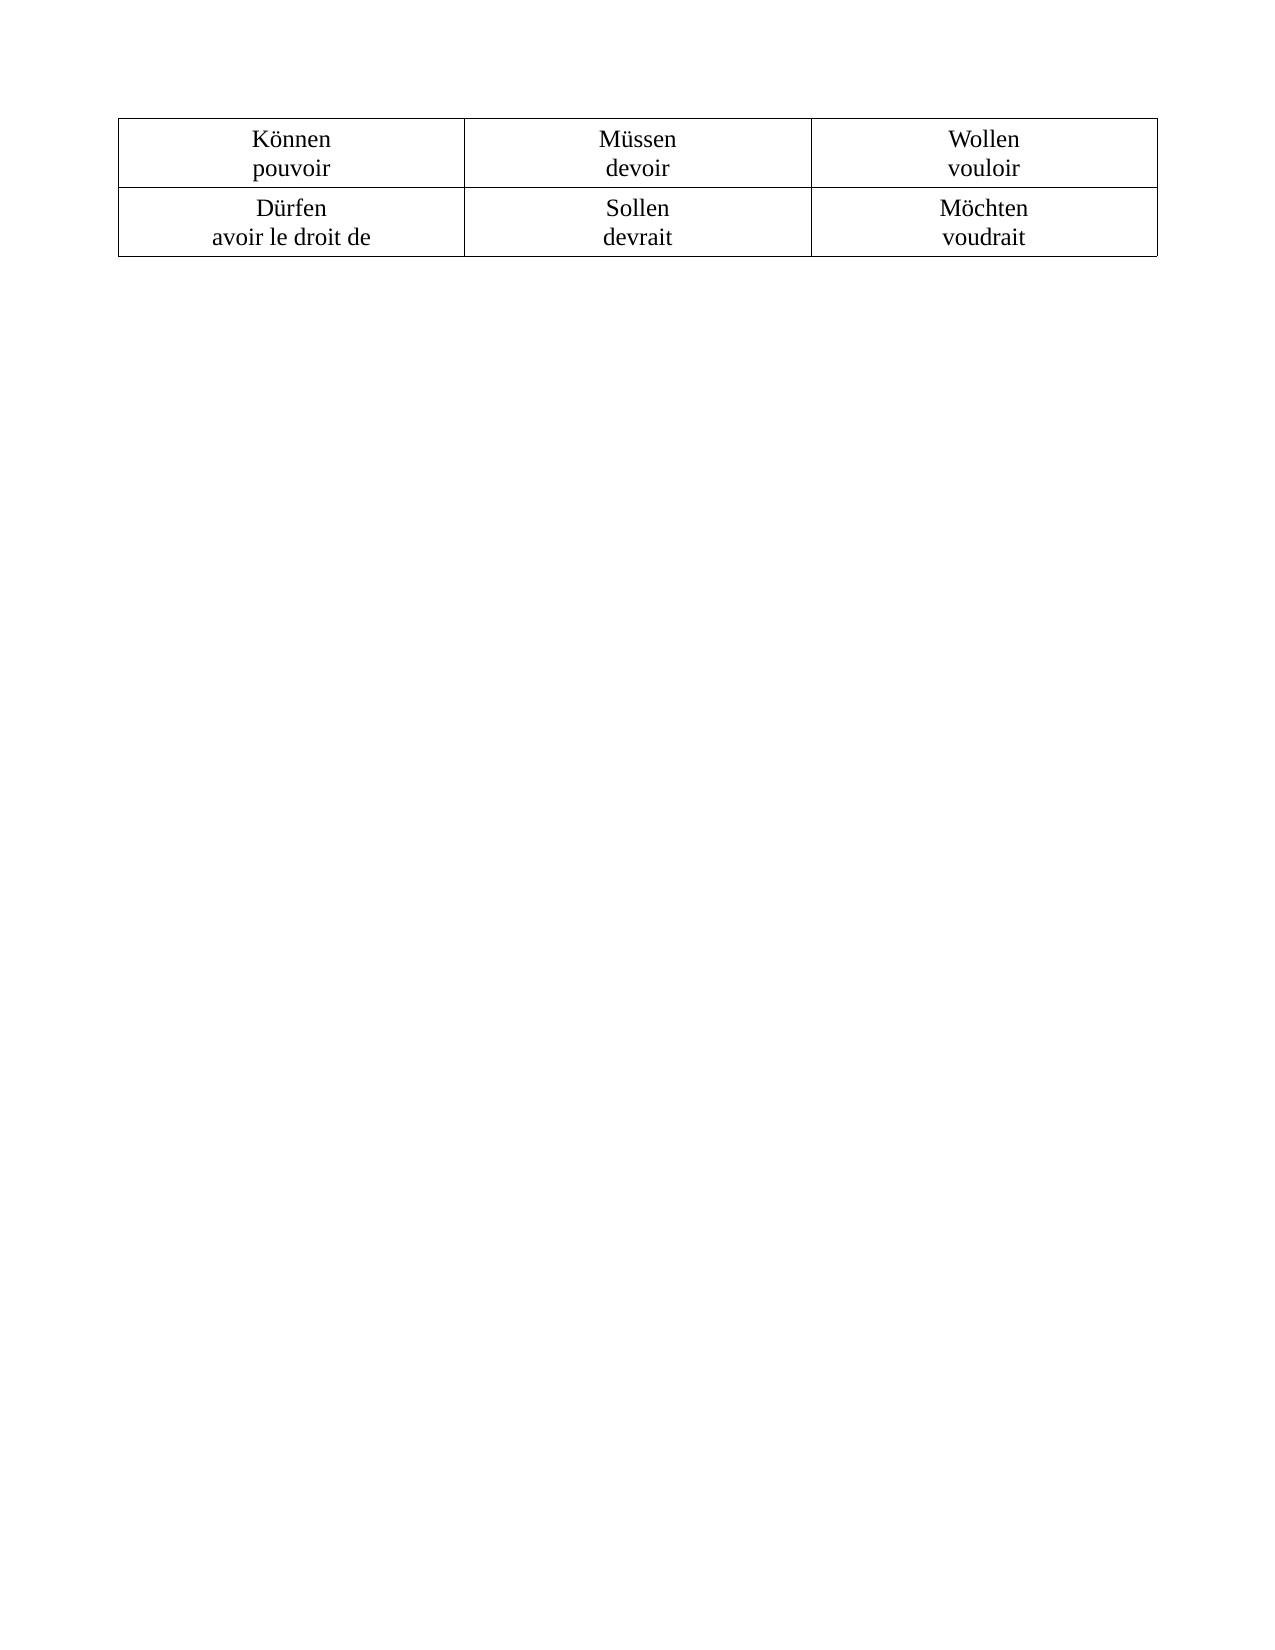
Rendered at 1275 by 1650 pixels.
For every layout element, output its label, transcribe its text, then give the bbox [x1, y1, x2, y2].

table_header Können pouvoir [119, 119, 464, 187]
table_header Wollen vouloir [812, 119, 1157, 187]
table_cell Dürfen avoir le droit de [119, 188, 464, 256]
table_cell Möchten voudrait [812, 188, 1157, 256]
table_cell Sollen devrait [465, 188, 811, 256]
table_header Müssen devoir [465, 119, 811, 187]
